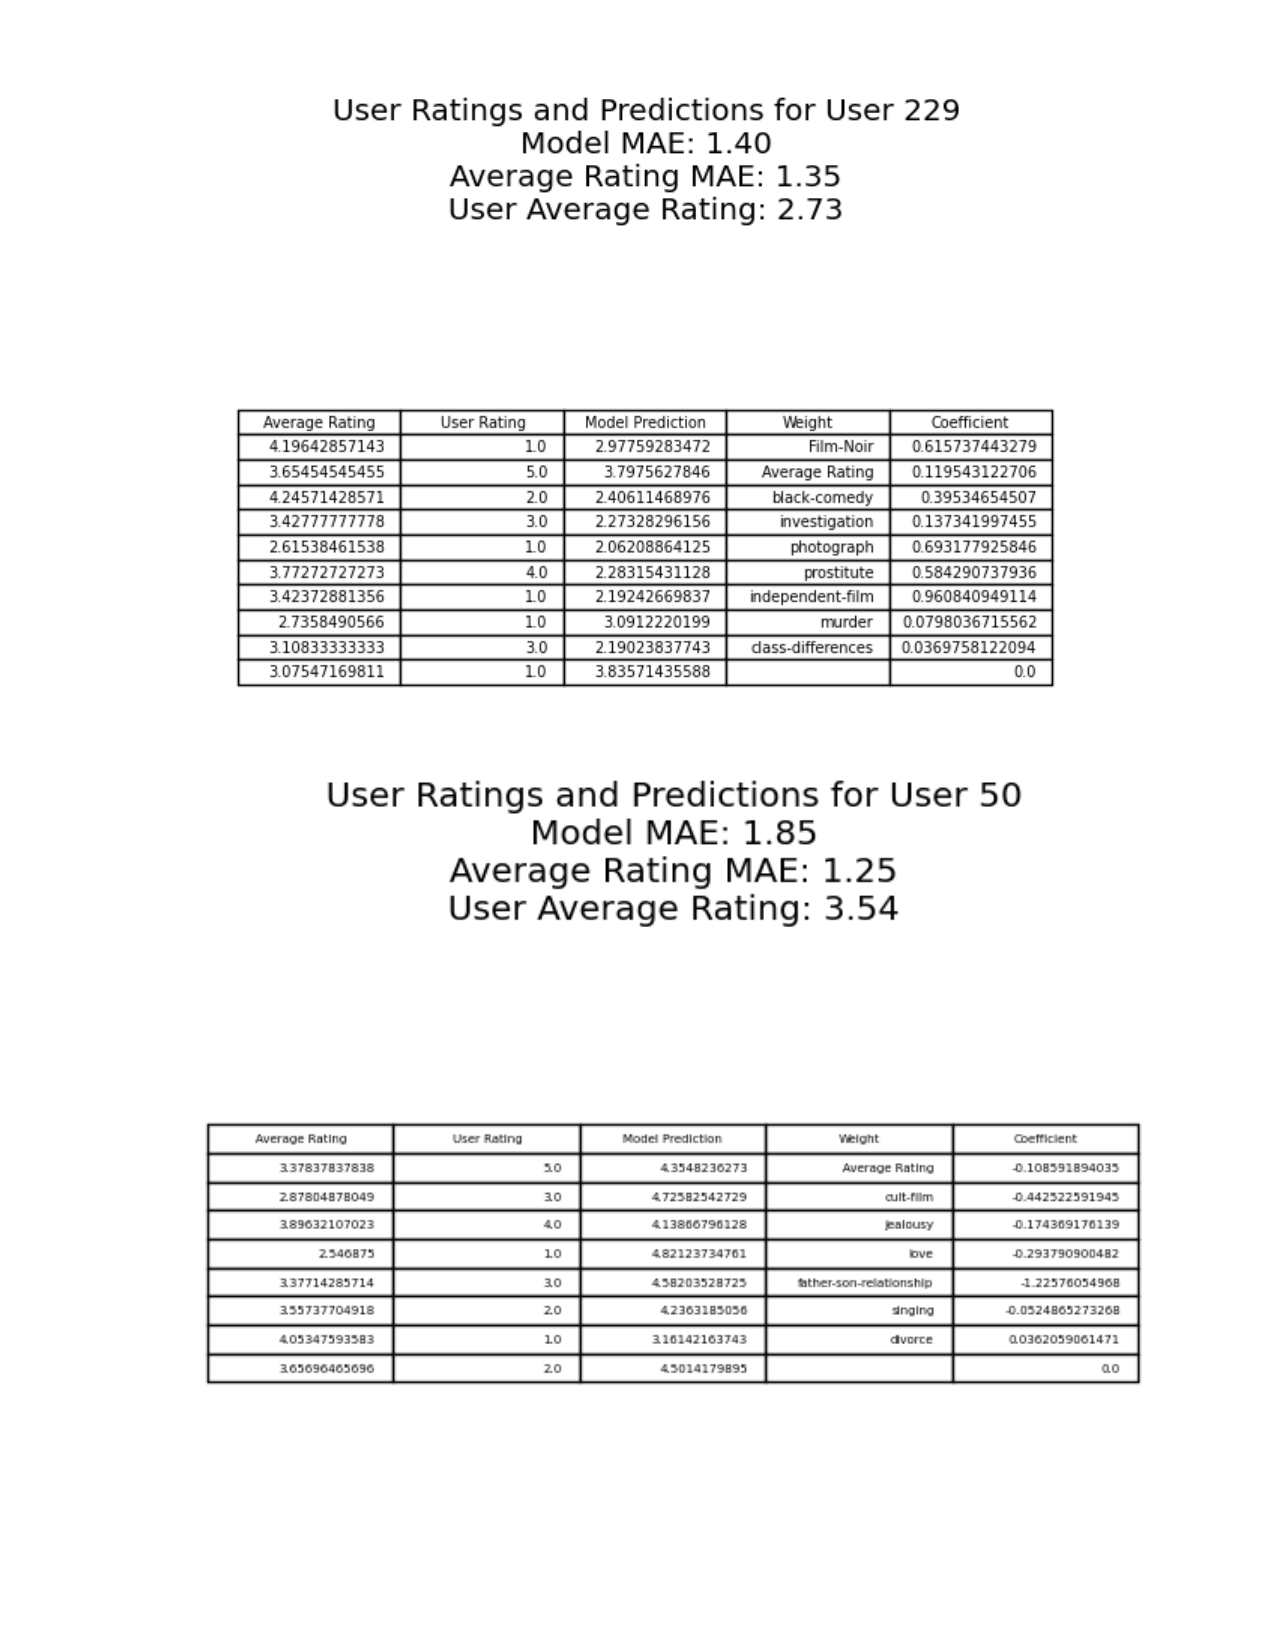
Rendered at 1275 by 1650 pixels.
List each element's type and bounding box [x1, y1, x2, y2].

picture [139, 83, 1175, 1634]
